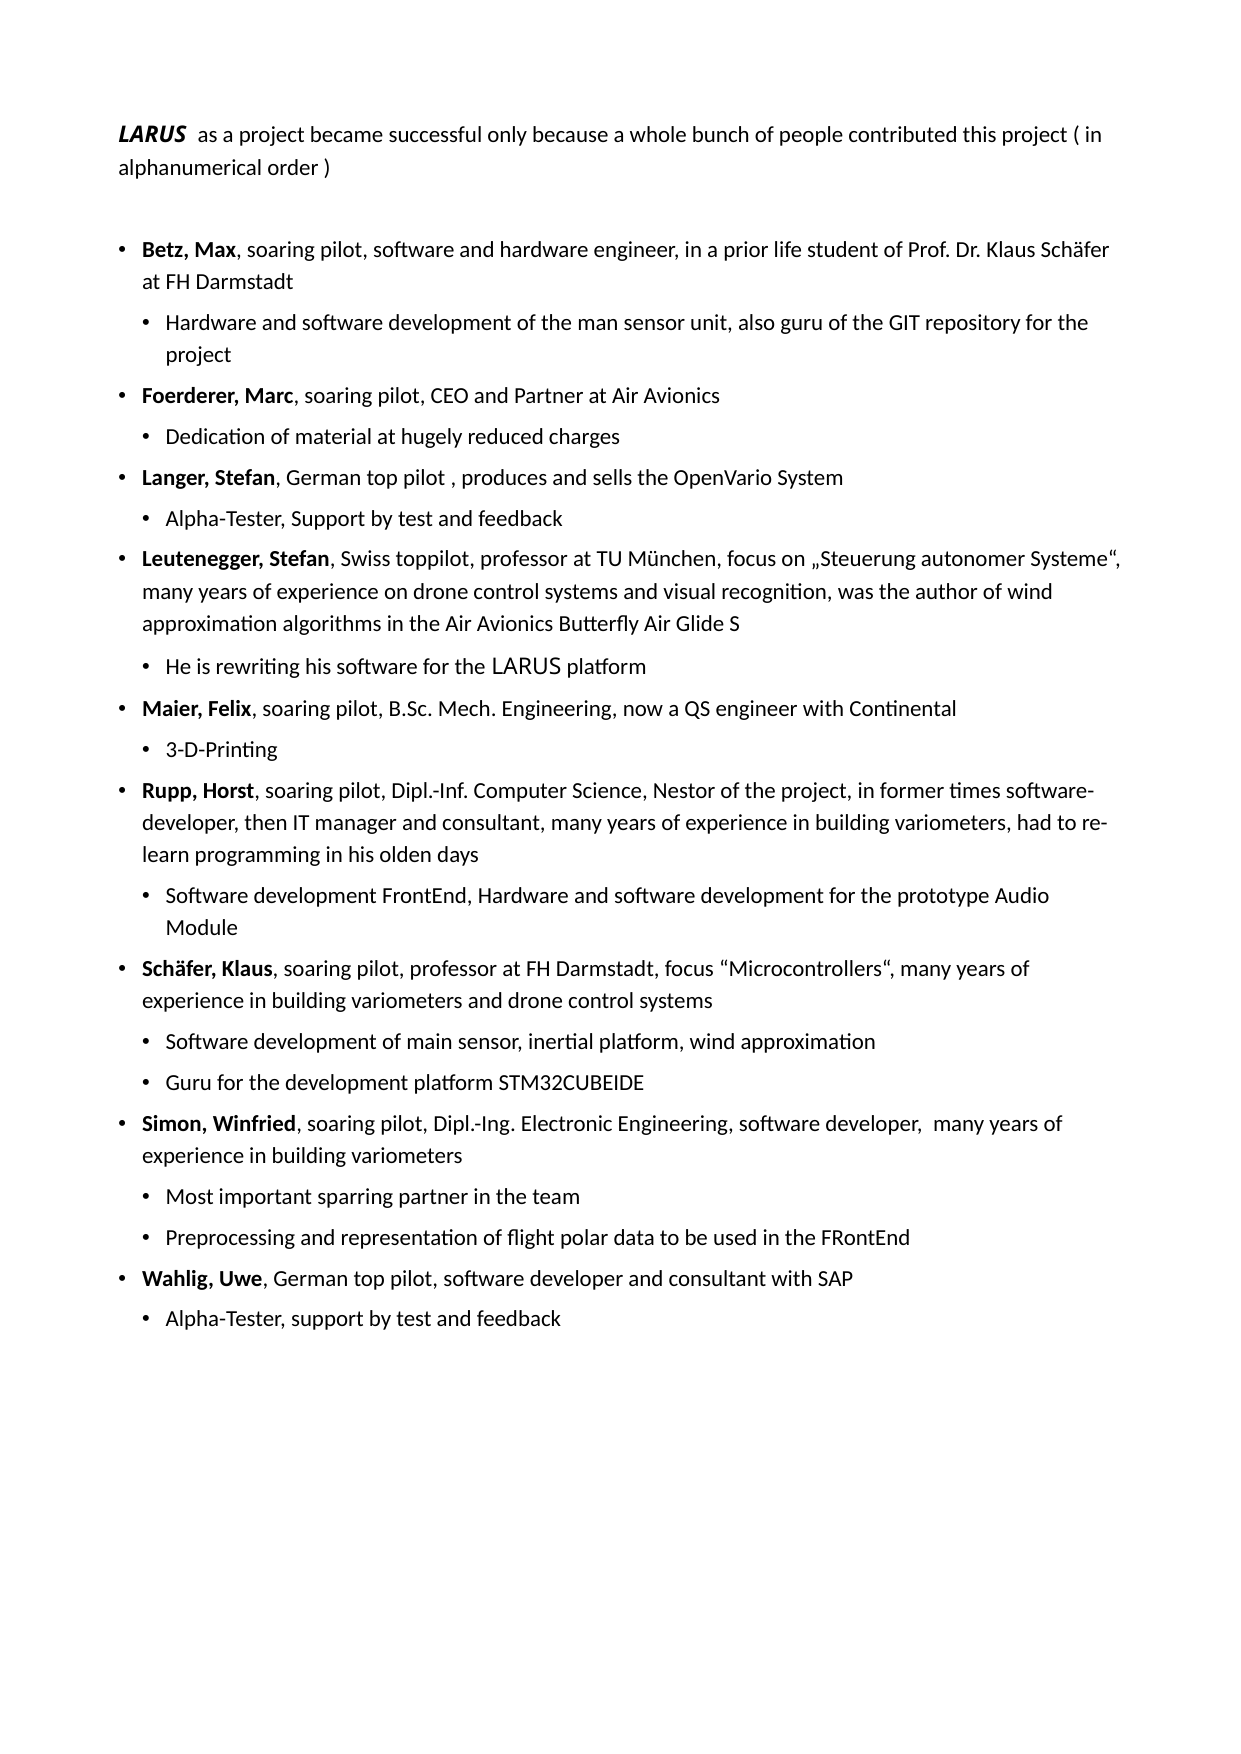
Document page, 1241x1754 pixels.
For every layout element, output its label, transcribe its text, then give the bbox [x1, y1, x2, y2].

list Wahlig, Uwe, German top pilot, software developer and consultant with SAP [118, 1264, 1122, 1292]
list Alpha-Tester, support by test and feedback [142, 1304, 1122, 1332]
list Dedication of material at hugely reduced charges [142, 422, 1122, 450]
text LARUS as a project became successful only because a whole bunch of people contributed this project ( in alphanumerical order ) [118, 118, 1122, 182]
list 3-D-Printing [142, 735, 1122, 763]
list Software development of main sensor, inertial platform, wind approximation [142, 1027, 1122, 1055]
list Betz, Max, soaring pilot, software and hardware engineer, in a prior life student of Prof. Dr. Klaus Schäfer at FH Darmstadt [118, 235, 1122, 295]
list Rupp, Horst, soaring pilot, Dipl.-Inf. Computer Science, Nestor of the project, in former times software-developer, then IT manager and consultant, many years of experience in building variometers, had to re-learn programming in his olden days [118, 776, 1122, 868]
list Langer, Stefan, German top pilot , produces and sells the OpenVario System [118, 463, 1122, 491]
list Guru for the development platform STM32CUBEIDE [142, 1068, 1122, 1096]
list Most important sparring partner in the team [142, 1182, 1122, 1210]
list Leutenegger, Stefan, Swiss toppilot, professor at TU München, focus on „Steuerung autonomer Systeme“, many years of experience on drone control systems and visual recognition, was the author of wind approximation algorithms in the Air Avionics Butterfly Air Glide S [118, 544, 1122, 637]
list Foerderer, Marc, soaring pilot, CEO and Partner at Air Avionics [118, 381, 1122, 409]
list Hardware and software development of the man sensor unit, also guru of the GIT repository for the project [142, 308, 1122, 368]
list Schäfer, Klaus, soaring pilot, professor at FH Darmstadt, focus “Microcontrollers“, many years of experience in building variometers and drone control systems [118, 954, 1122, 1014]
list He is rewriting his software for the LARUS platform [142, 650, 1122, 681]
list Software development FrontEnd, Hardware and software development for the prototype Audio Module [142, 881, 1122, 941]
list Alpha-Tester, Support by test and feedback [142, 504, 1122, 532]
list Maier, Felix, soaring pilot, B.Sc. Mech. Engineering, now a QS engineer with Continental [118, 694, 1122, 722]
list Simon, Winfried, soaring pilot, Dipl.-Ing. Electronic Engineering, software developer, many years of experience in building variometers [118, 1109, 1122, 1169]
list Preprocessing and representation of flight polar data to be used in the FRontEnd [142, 1223, 1122, 1251]
